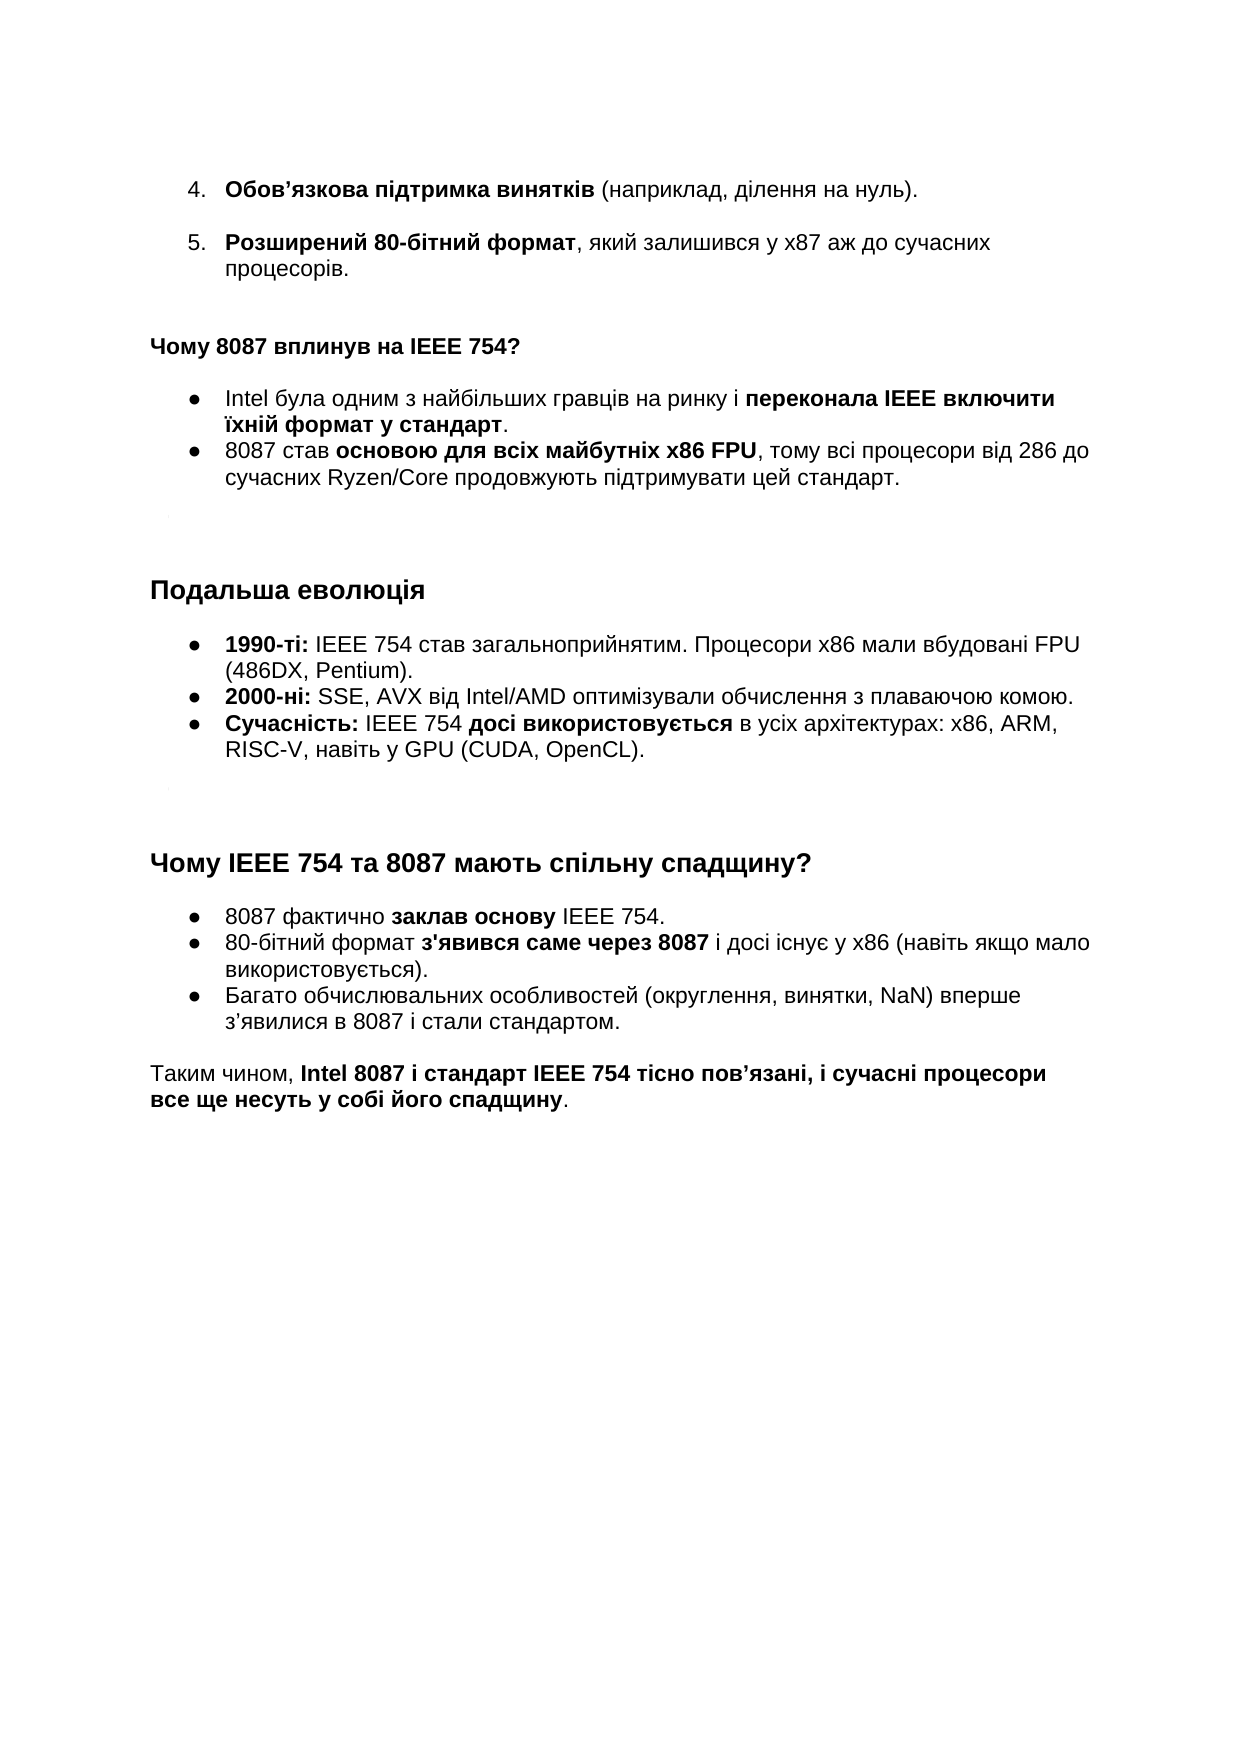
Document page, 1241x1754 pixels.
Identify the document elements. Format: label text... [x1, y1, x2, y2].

text Таким чином, Intel 8087 і стандарт IEEE 754 тісно пов’язані, і сучасні процесори все ще несуть у собі його спадщину. [150, 1060, 1090, 1112]
list Розширений 80-бітний формат, який залишився у x87 аж до сучасних процесорів. [187, 229, 1090, 308]
list 2000-ні: SSE, AVX від Intel/AMD оптимізували обчислення з плаваючою комою. [187, 683, 1090, 709]
list [187, 150, 1090, 176]
list 8087 став основою для всіх майбутніх x86 FPU, тому всі процесори від 286 до сучасних Ryzen/Core продовжують підтримувати цей стандарт. [187, 437, 1090, 490]
list Intel була одним з найбільших гравців на ринку і переконала IEEE включити їхній формат у стандарт. [187, 384, 1090, 437]
subtitle Чому 8087 вплинув на IEEE 754? [150, 333, 1090, 359]
subtitle Чому IEEE 754 та 8087 мають спільну спадщину? [150, 847, 1090, 878]
list Сучасність: IEEE 754 досі використовується в усіх архітектурах: x86, ARM, RISC-V, навіть у GPU (CUDA, OpenCL). [187, 709, 1090, 762]
list 80-бітний формат з'явився саме через 8087 і досі існує у x86 (навіть якщо мало використовується). [187, 929, 1090, 982]
list 8087 фактично заклав основу IEEE 754. [187, 903, 1090, 929]
list Обов’язкова підтримка винятків (наприклад, ділення на нуль). [187, 176, 1090, 229]
list 1990-ті: IEEE 754 став загальноприйнятим. Процесори x86 мали вбудовані FPU (486DX, Pentium). [187, 631, 1090, 683]
list Багато обчислювальних особливостей (округлення, винятки, NaN) вперше з’явилися в 8087 і стали стандартом. [187, 982, 1090, 1035]
subtitle Подальша еволюція [150, 574, 1090, 606]
